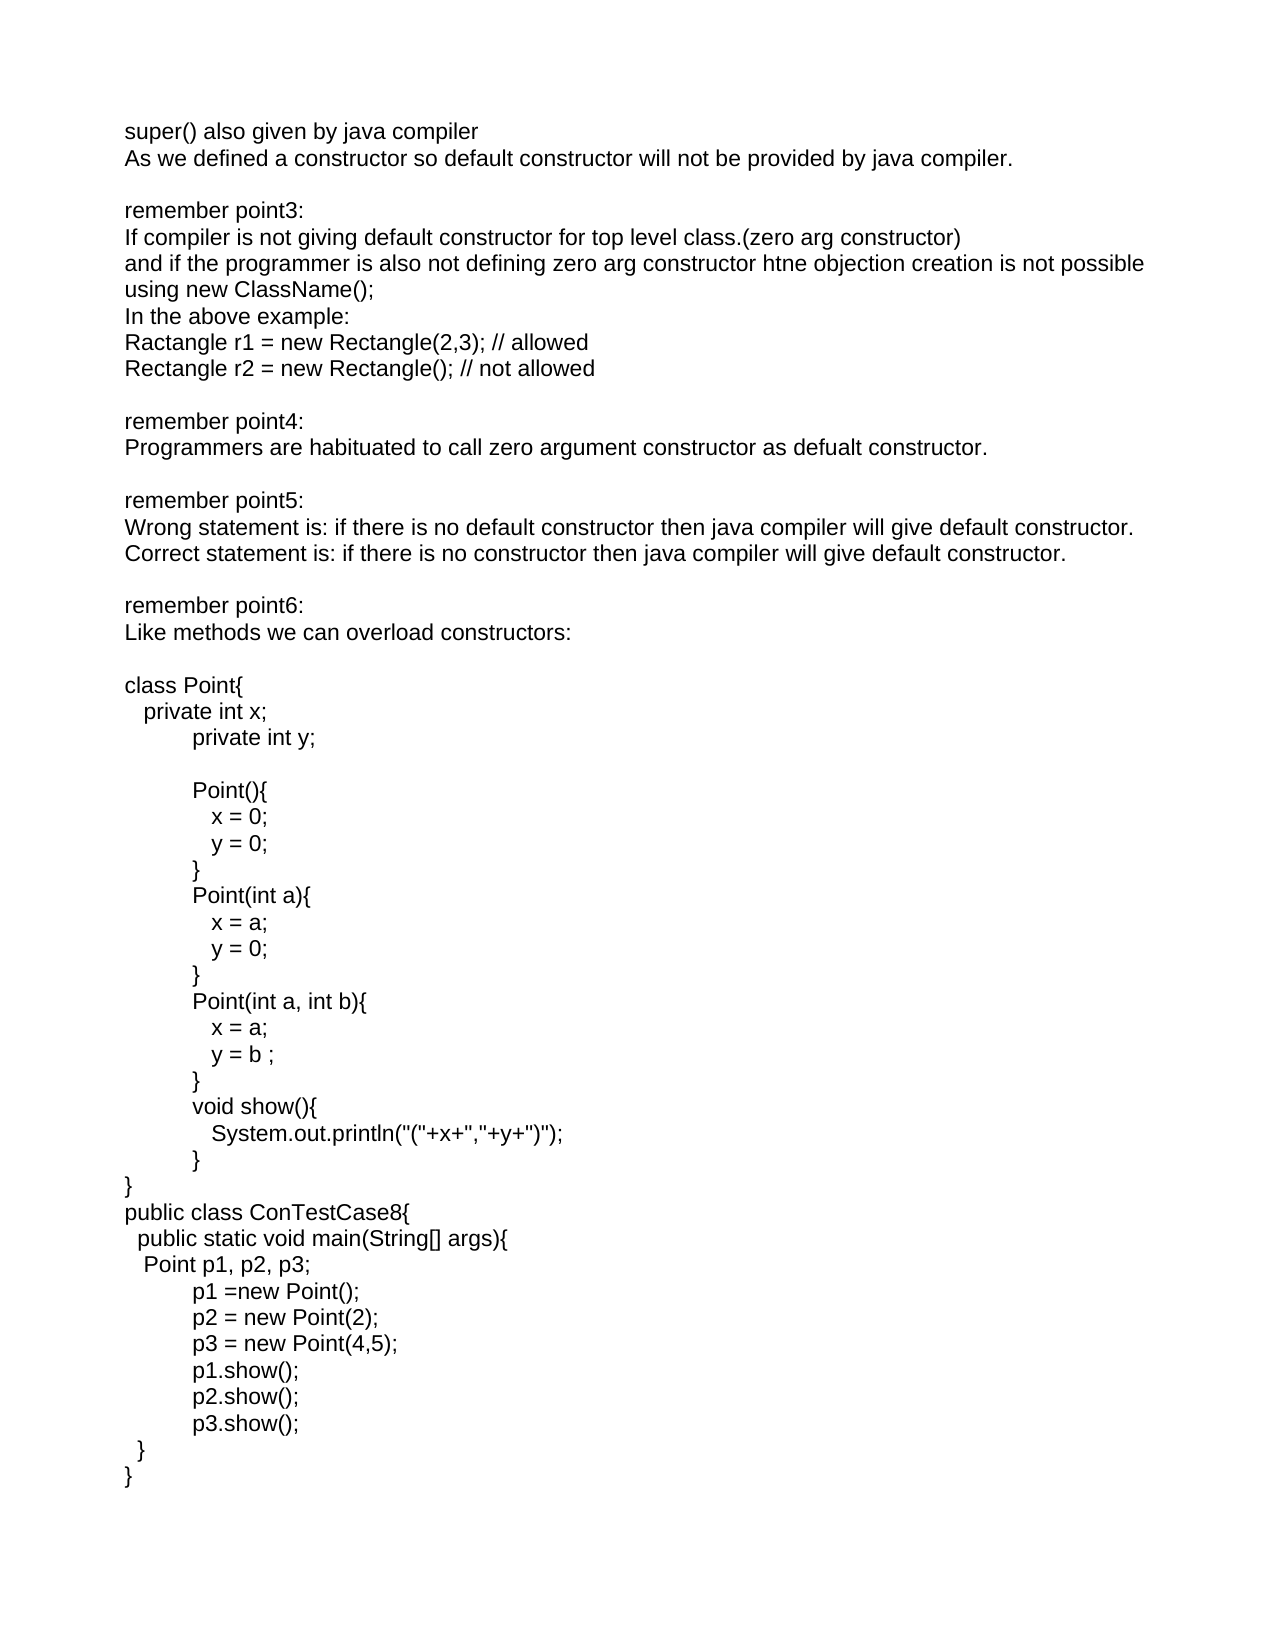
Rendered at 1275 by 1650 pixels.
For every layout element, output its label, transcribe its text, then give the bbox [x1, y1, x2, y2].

text } [118, 1146, 1157, 1172]
text y = b ; [118, 1041, 1157, 1067]
text void show(){ [118, 1093, 1157, 1119]
text p1 =new Point(); [118, 1278, 1157, 1304]
text private int x; [118, 698, 1157, 724]
text Rectangle r2 = new Rectangle(); // not allowed [118, 355, 1157, 382]
text Point(int a, int b){ [118, 988, 1157, 1014]
text } [118, 856, 1157, 882]
text Wrong statement is: if there is no default constructor then java compiler will give default constructor. [118, 513, 1157, 540]
text class Point{ [118, 672, 1157, 698]
text Like methods we can overload constructors: [118, 619, 1157, 645]
text Point p1, p2, p3; [118, 1251, 1157, 1278]
text x = a; [118, 1014, 1157, 1041]
text remember point3: [118, 197, 1157, 223]
text super() also given by java compiler [118, 118, 1157, 144]
text Point(){ [118, 777, 1157, 803]
text and if the programmer is also not defining zero arg constructor htne objection creation is not possible [118, 250, 1157, 276]
text using new ClassName(); [118, 276, 1157, 303]
text remember point4: [118, 408, 1157, 434]
text System.out.println("("+x+","+y+")"); [118, 1119, 1157, 1146]
text p3 = new Point(4,5); [118, 1330, 1157, 1357]
text y = 0; [118, 935, 1157, 961]
text Point(int a){ [118, 882, 1157, 909]
text } [118, 1067, 1157, 1093]
text public class ConTestCase8{ [118, 1199, 1157, 1225]
text As we defined a constructor so default constructor will not be provided by java compiler. [118, 144, 1157, 171]
text } [118, 1462, 1157, 1488]
text If compiler is not giving default constructor for top level class.(zero arg constructor) [118, 223, 1157, 250]
text x = a; [118, 909, 1157, 935]
text } [118, 1436, 1157, 1462]
text Correct statement is: if there is no constructor then java compiler will give default constructor. [118, 540, 1157, 566]
text } [118, 1172, 1157, 1199]
text Ractangle r1 = new Rectangle(2,3); // allowed [118, 329, 1157, 355]
text remember point5: [118, 487, 1157, 513]
text y = 0; [118, 830, 1157, 856]
text p2.show(); [118, 1383, 1157, 1409]
text Programmers are habituated to call zero argument constructor as defualt constructor. [118, 434, 1157, 461]
text private int y; [118, 724, 1157, 751]
text } [118, 961, 1157, 988]
text In the above example: [118, 303, 1157, 329]
text p1.show(); [118, 1357, 1157, 1383]
text x = 0; [118, 803, 1157, 830]
text p2 = new Point(2); [118, 1304, 1157, 1330]
text public static void main(String[] args){ [118, 1225, 1157, 1251]
text remember point6: [118, 592, 1157, 619]
text p3.show(); [118, 1409, 1157, 1436]
